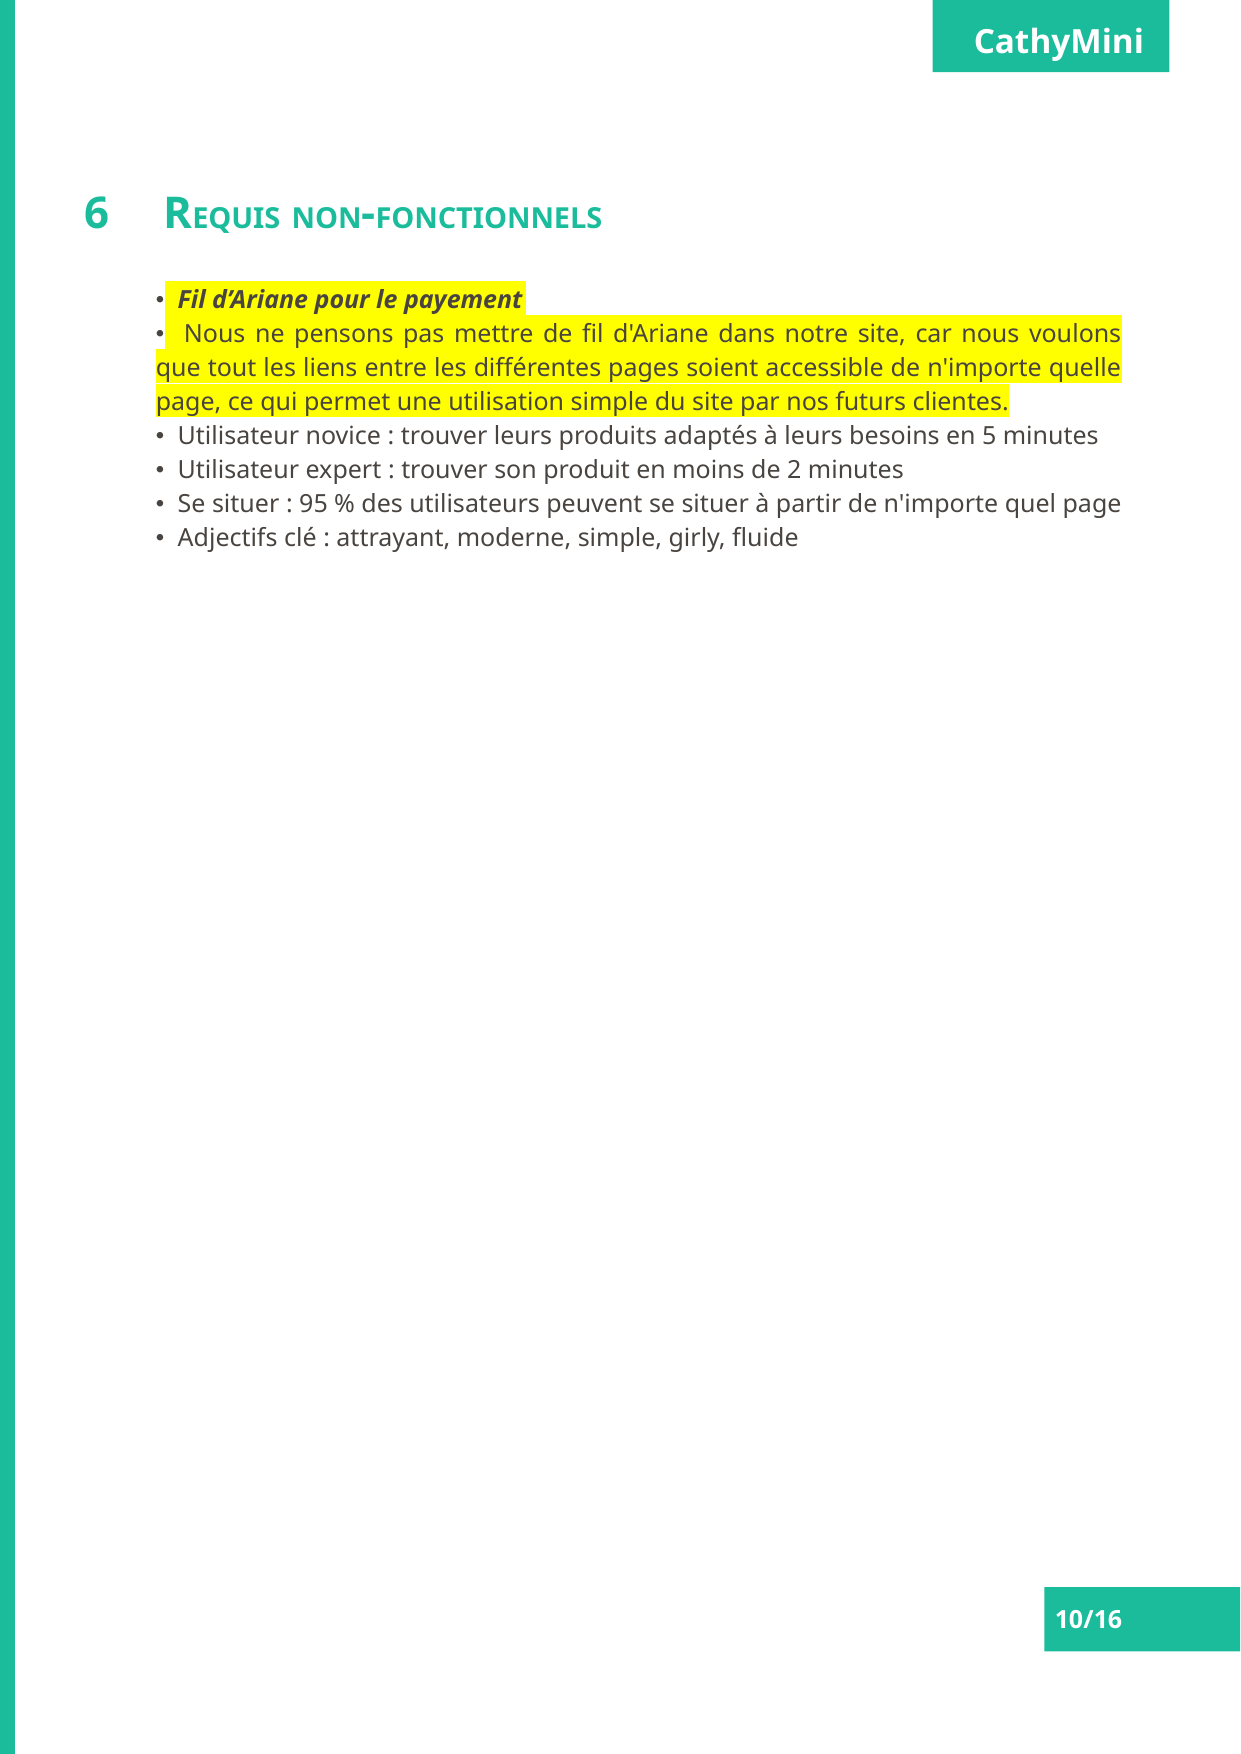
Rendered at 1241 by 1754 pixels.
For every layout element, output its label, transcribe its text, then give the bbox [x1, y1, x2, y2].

list Utilisateur expert : trouver son produit en moins de 2 minutes [118, 452, 1122, 486]
list Adjectifs clé : attrayant, moderne, simple, girly, fluide [118, 520, 1122, 554]
list Fil d’Ariane pour le payement [118, 281, 1122, 315]
list Nous ne pensons pas mettre de fil d'Ariane dans notre site, car nous voulons que tout les liens entre les différentes pages soient accessible de n'importe quelle page, ce qui permet une utilisation simple du site par nos futurs clientes. [118, 315, 1122, 417]
list Se situer : 95 % des utilisateurs peuvent se situer à partir de n'importe quel page [118, 486, 1122, 520]
subtitle Requis non-fonctionnels [73, 182, 1122, 241]
list Utilisateur novice : trouver leurs produits adaptés à leurs besoins en 5 minutes [118, 417, 1122, 452]
